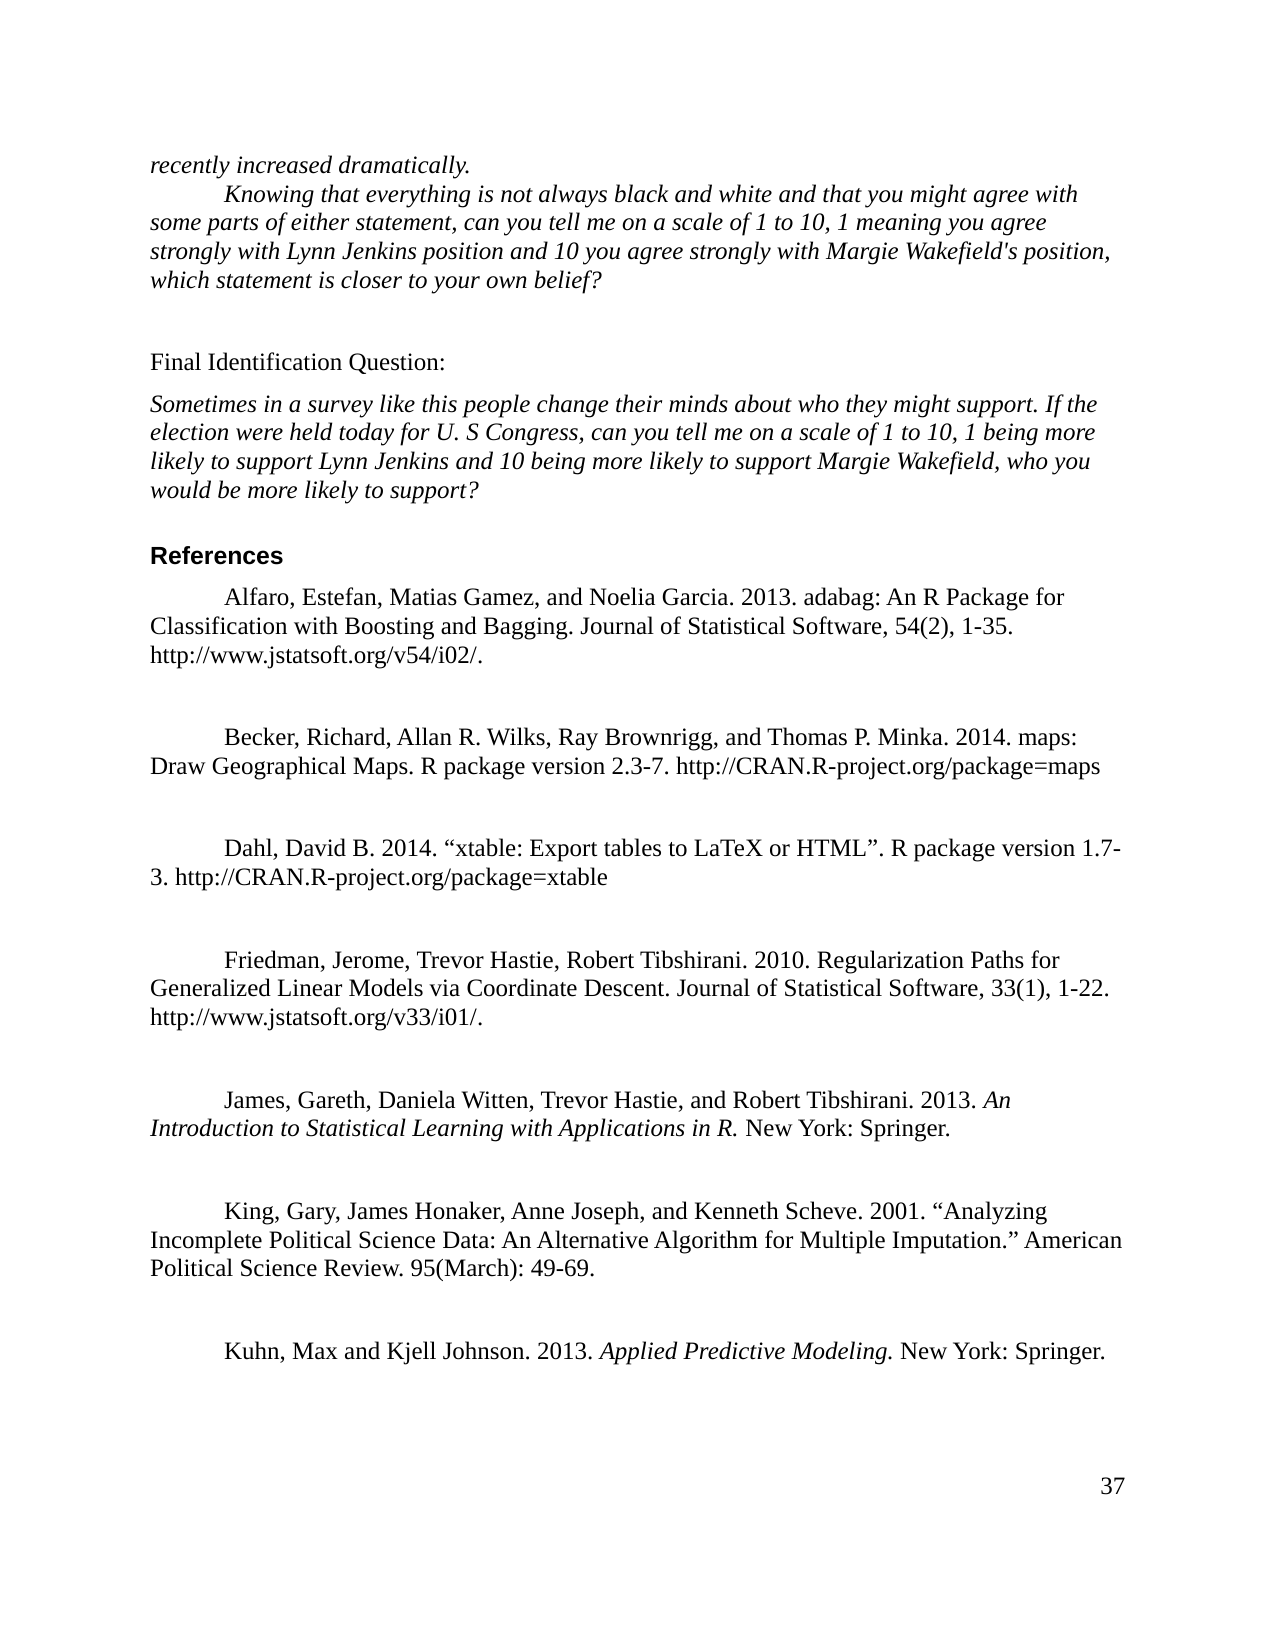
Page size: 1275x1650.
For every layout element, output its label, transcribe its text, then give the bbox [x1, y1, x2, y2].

text recently increased dramatically. [150, 150, 1125, 179]
text Final Identification Question: [150, 347, 1125, 376]
text Friedman, Jerome, Trevor Hastie, Robert Tibshirani. 2010. Regularization Paths for Generalized Linear Models via Coordinate Descent. Journal of Statistical Software, 33(1), 1-22. http://www.jstatsoft.org/v33/i01/. [150, 945, 1125, 1031]
text Sometimes in a survey like this people change their minds about who they might support. If the election were held today for U. S Congress, can you tell me on a scale of 1 to 10, 1 being more likely to support Lynn Jenkins and 10 being more likely to support Margie Wakefield, who you would be more likely to support? [150, 389, 1125, 504]
text James, Gareth, Daniela Witten, Trevor Hastie, and Robert Tibshirani. 2013. An Introduction to Statistical Learning with Applications in R. New York: Springer. [150, 1085, 1125, 1142]
text Kuhn, Max and Kjell Johnson. 2013. Applied Predictive Modeling. New York: Springer. [150, 1336, 1125, 1365]
subtitle References [150, 541, 1125, 570]
text Knowing that everything is not always black and white and that you might agree with some parts of either statement, can you tell me on a scale of 1 to 10, 1 meaning you agree strongly with Lynn Jenkins position and 10 you agree strongly with Margie Wakefield's position, which statement is closer to your own belief? [150, 179, 1125, 294]
text King, Gary, James Honaker, Anne Joseph, and Kenneth Scheve. 2001. “Analyzing Incomplete Political Science Data: An Alternative Algorithm for Multiple Imputation.” American Political Science Review. 95(March): 49-69. [150, 1196, 1125, 1282]
text Alfaro, Estefan, Matias Gamez, and Noelia Garcia. 2013. adabag: An R Package for Classification with Boosting and Bagging. Journal of Statistical Software, 54(2), 1-35. http://www.jstatsoft.org/v54/i02/. [150, 582, 1125, 668]
text Dahl, David B. 2014. “xtable: Export tables to LaTeX or HTML”. R package version 1.7-3. http://CRAN.R-project.org/package=xtable [150, 833, 1125, 891]
text Becker, Richard, Allan R. Wilks, Ray Brownrigg, and Thomas P. Minka. 2014. maps: Draw Geographical Maps. R package version 2.3-7. http://CRAN.R-project.org/package=maps [150, 722, 1125, 780]
